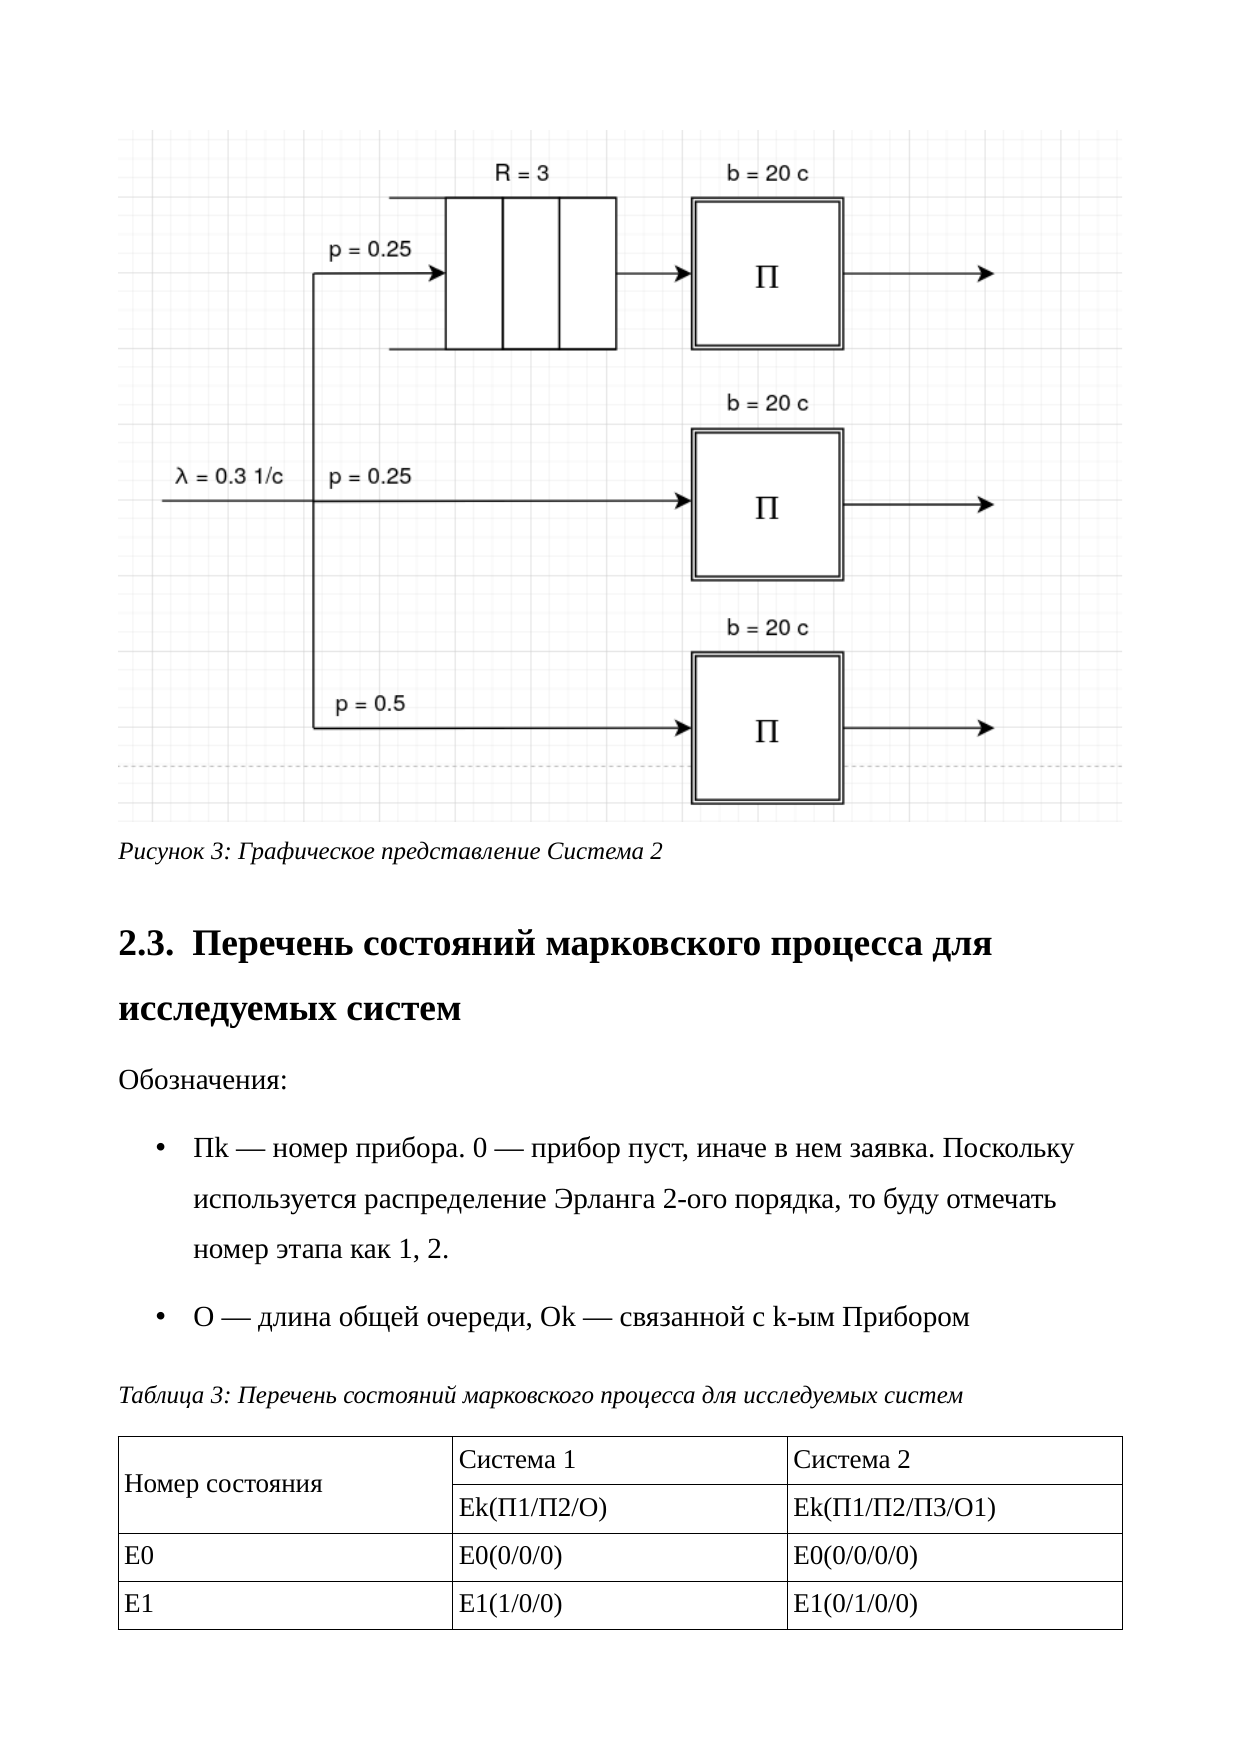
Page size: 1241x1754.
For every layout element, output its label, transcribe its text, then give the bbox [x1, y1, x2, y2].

table_cell E0 [119, 1534, 452, 1581]
subtitle Перечень состояний марковского процесса для исследуемых систем [118, 920, 1122, 1028]
table_cell Ek(П1/П2/П3/О1) [788, 1485, 1122, 1533]
list Пk — номер прибора. 0 — прибор пуст, иначе в нем заявка. Поскольку используется распределение Эрланга 2-ого порядка, то буду отмечать номер этапа как 1, 2. [156, 1131, 1122, 1265]
table_cell E0(0/0/0/0) [788, 1534, 1122, 1581]
picture [118, 130, 1123, 822]
table_cell Ek(П1/П2/О) [453, 1485, 787, 1533]
table_cell E0(0/0/0) [453, 1534, 787, 1581]
table_header Система 1 [453, 1437, 787, 1484]
table_cell E1(0/1/0/0) [788, 1582, 1122, 1629]
table_cell E1 [119, 1582, 452, 1629]
table_header Номер состояния [119, 1437, 452, 1533]
table_header Система 2 [788, 1437, 1122, 1484]
text Таблица 3: Перечень состояний марковского процесса для исследуемых систем [118, 1381, 1122, 1409]
text Обозначения: [118, 1062, 1122, 1096]
text Рисунок 3: Графическое представление Система 2 [118, 822, 1122, 865]
list О — длина общей очереди, Оk — связанной с k-ым Прибором [156, 1299, 1122, 1333]
table_cell E1(1/0/0) [453, 1582, 787, 1629]
